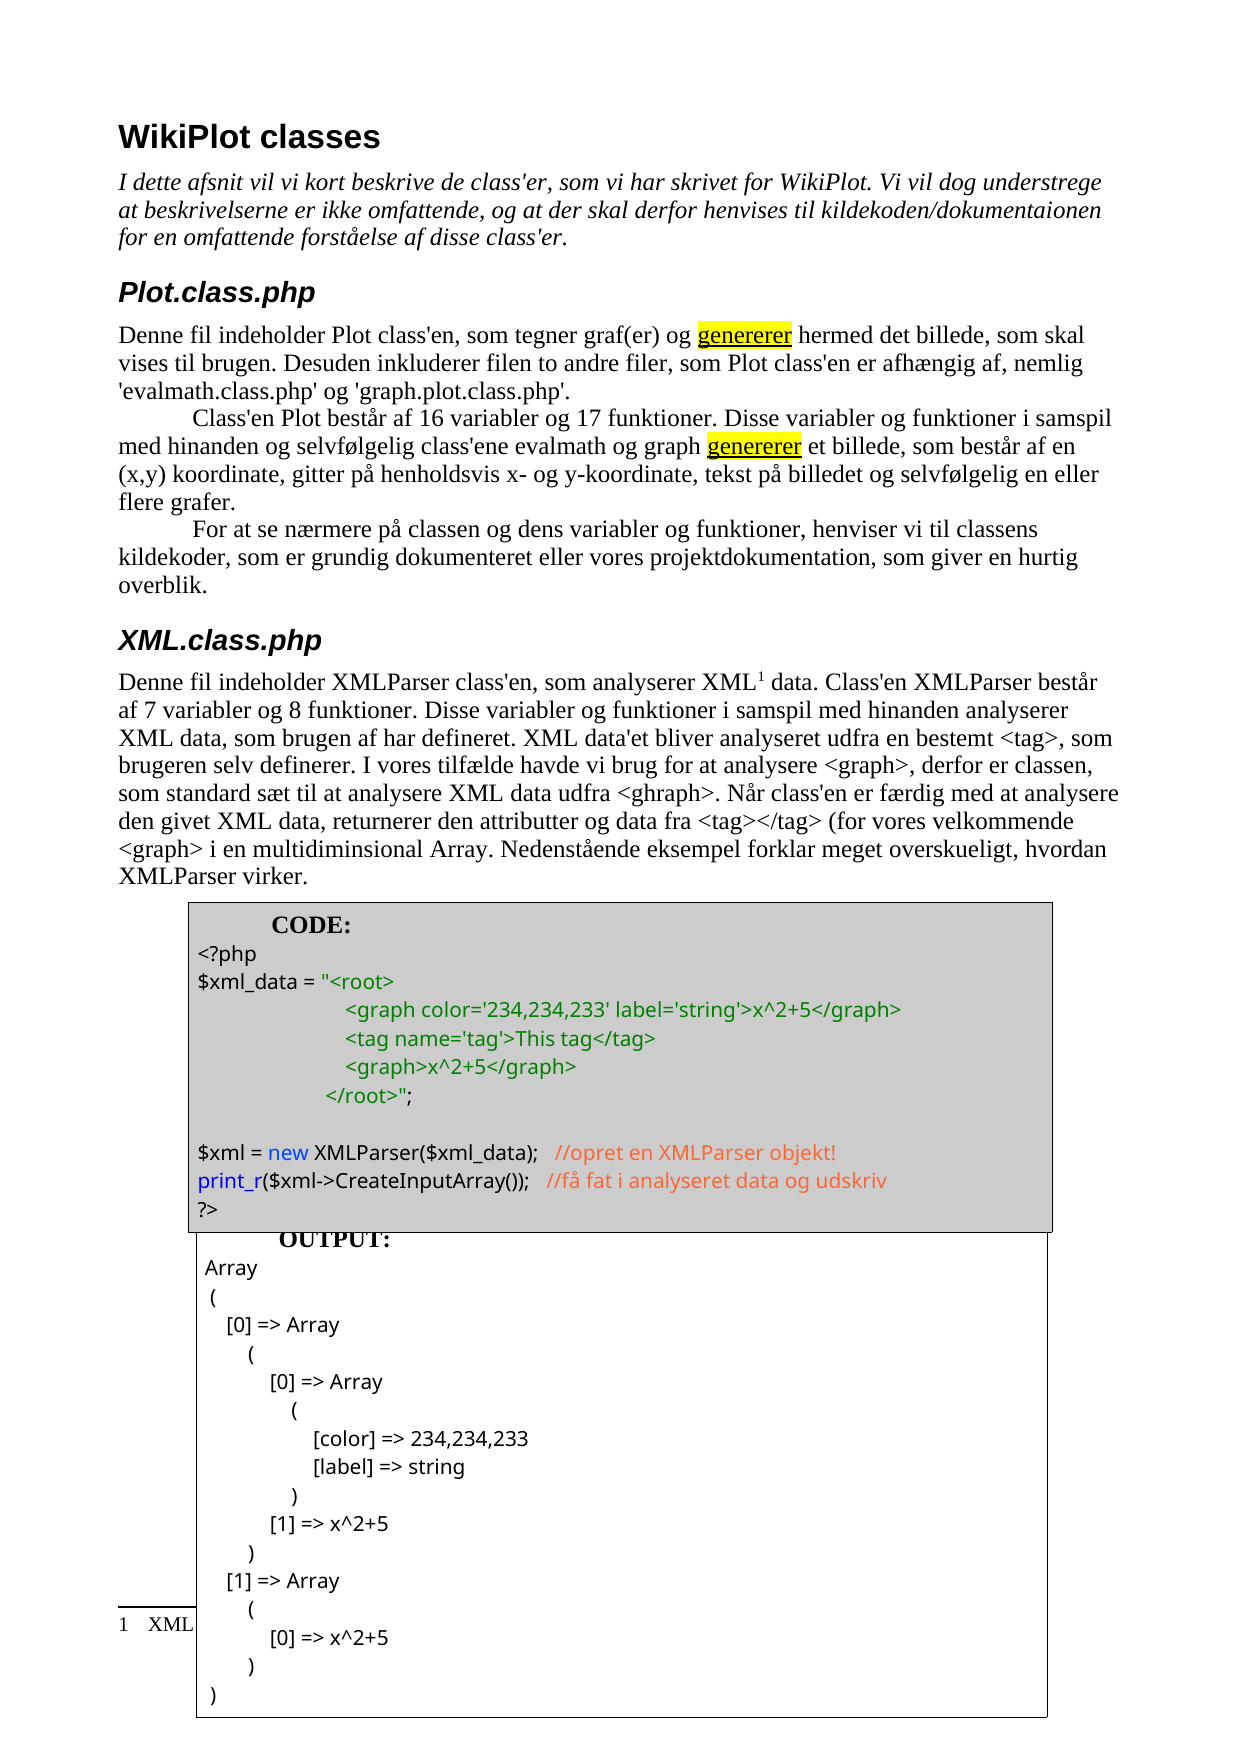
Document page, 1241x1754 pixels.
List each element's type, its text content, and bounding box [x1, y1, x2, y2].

text ( [204, 1339, 1038, 1367]
text ) [204, 1680, 1038, 1708]
text <graph color='234,234,233' label='string'>x^2+5</graph> [197, 996, 1043, 1024]
text I dette afsnit vil vi kort beskrive de class'er, som vi har skrivet for WikiPlot. Vi vil dog understrege at beskrivelserne er ikke omfattende, og at der skal derfor henvises til kildekoden/dokumentaionen for en omfattende forståelse af disse class'er. [118, 168, 1122, 251]
text Class'en Plot består af 16 variabler og 17 funktioner. Disse variabler og funktioner i samspil med hinanden og selvfølgelig class'ene evalmath og graph genererer et billede, som består af en (x,y) koordinate, gitter på henholdsvis x- og y-koordinate, tekst på billedet og selvfølgelig en eller flere grafer. [118, 404, 1122, 515]
text ) [204, 1651, 1038, 1680]
text Denne fil indeholder XMLParser class'en, som analyserer XML data. Class'en XMLParser består af 7 variabler og 8 funktioner. Disse variabler og funktioner i samspil med hinanden analyserer XML data, som brugen af har defineret. XML data'et bliver analyseret udfra en bestemt <tag>, som brugeren selv definerer. I vores tilfælde havde vi brug for at analysere <graph>, derfor er classen, som standard sæt til at analysere XML data udfra <ghraph>. Når class'en er færdig med at analysere den givet XML data, returnerer den attributter og data fra <tag></tag> (for vores velkommende <graph> i en multidiminsional Array. Nedenstående eksempel forklar meget overskueligt, hvordan XMLParser virker. [118, 668, 1122, 890]
text $xml = new XMLParser($xml_data); //opret en XMLParser objekt! [197, 1138, 1043, 1166]
text ( [204, 1396, 1038, 1424]
text <?php [197, 939, 1043, 967]
subtitle WikiPlot classes [118, 118, 1122, 156]
text Array [204, 1253, 1038, 1282]
text </root>"; [197, 1081, 1043, 1109]
text For at se nærmere på classen og dens variabler og funktioner, henviser vi til classens kildekoder, som er grundig dokumenteret eller vores projektdokumentation, som giver en hurtig overblik. [118, 515, 1122, 598]
text <graph>x^2+5</graph> [197, 1052, 1043, 1081]
text CODE: [197, 911, 1043, 939]
text print_r($xml->CreateInputArray()); //få fat i analyseret data og udskriv [197, 1166, 1043, 1195]
text Denne fil indeholder Plot class'en, som tegner graf(er) og genererer hermed det billede, som skal vises til brugen. Desuden inkluderer filen to andre filer, som Plot class'en er afhængig af, nemlig 'evalmath.class.php' og 'graph.plot.class.php'. [118, 321, 1122, 404]
text OUTPUT: [204, 1233, 1038, 1253]
text ) [204, 1481, 1038, 1509]
text ) [204, 1538, 1038, 1566]
text [0] => Array [204, 1367, 1038, 1396]
text ( [204, 1594, 1038, 1623]
text [0] => x^2+5 [204, 1623, 1038, 1651]
text ( [204, 1282, 1038, 1310]
text XML = EXtensible Markup Language er en standard fra W3C til at beskrive/strukturer data! [118, 1613, 196, 1636]
subtitle XML.class.php [118, 623, 1122, 656]
subtitle Plot.class.php [118, 276, 1122, 309]
text [label] => string [204, 1452, 1038, 1481]
text $xml_data = "<root> [197, 967, 1043, 996]
text [color] => 234,234,233 [204, 1424, 1038, 1452]
text ?> [197, 1195, 1043, 1223]
text [1] => x^2+5 [204, 1509, 1038, 1538]
text <tag name='tag'>This tag</tag> [197, 1024, 1043, 1052]
text [0] => Array [204, 1310, 1038, 1339]
text [1] => Array [204, 1566, 1038, 1594]
